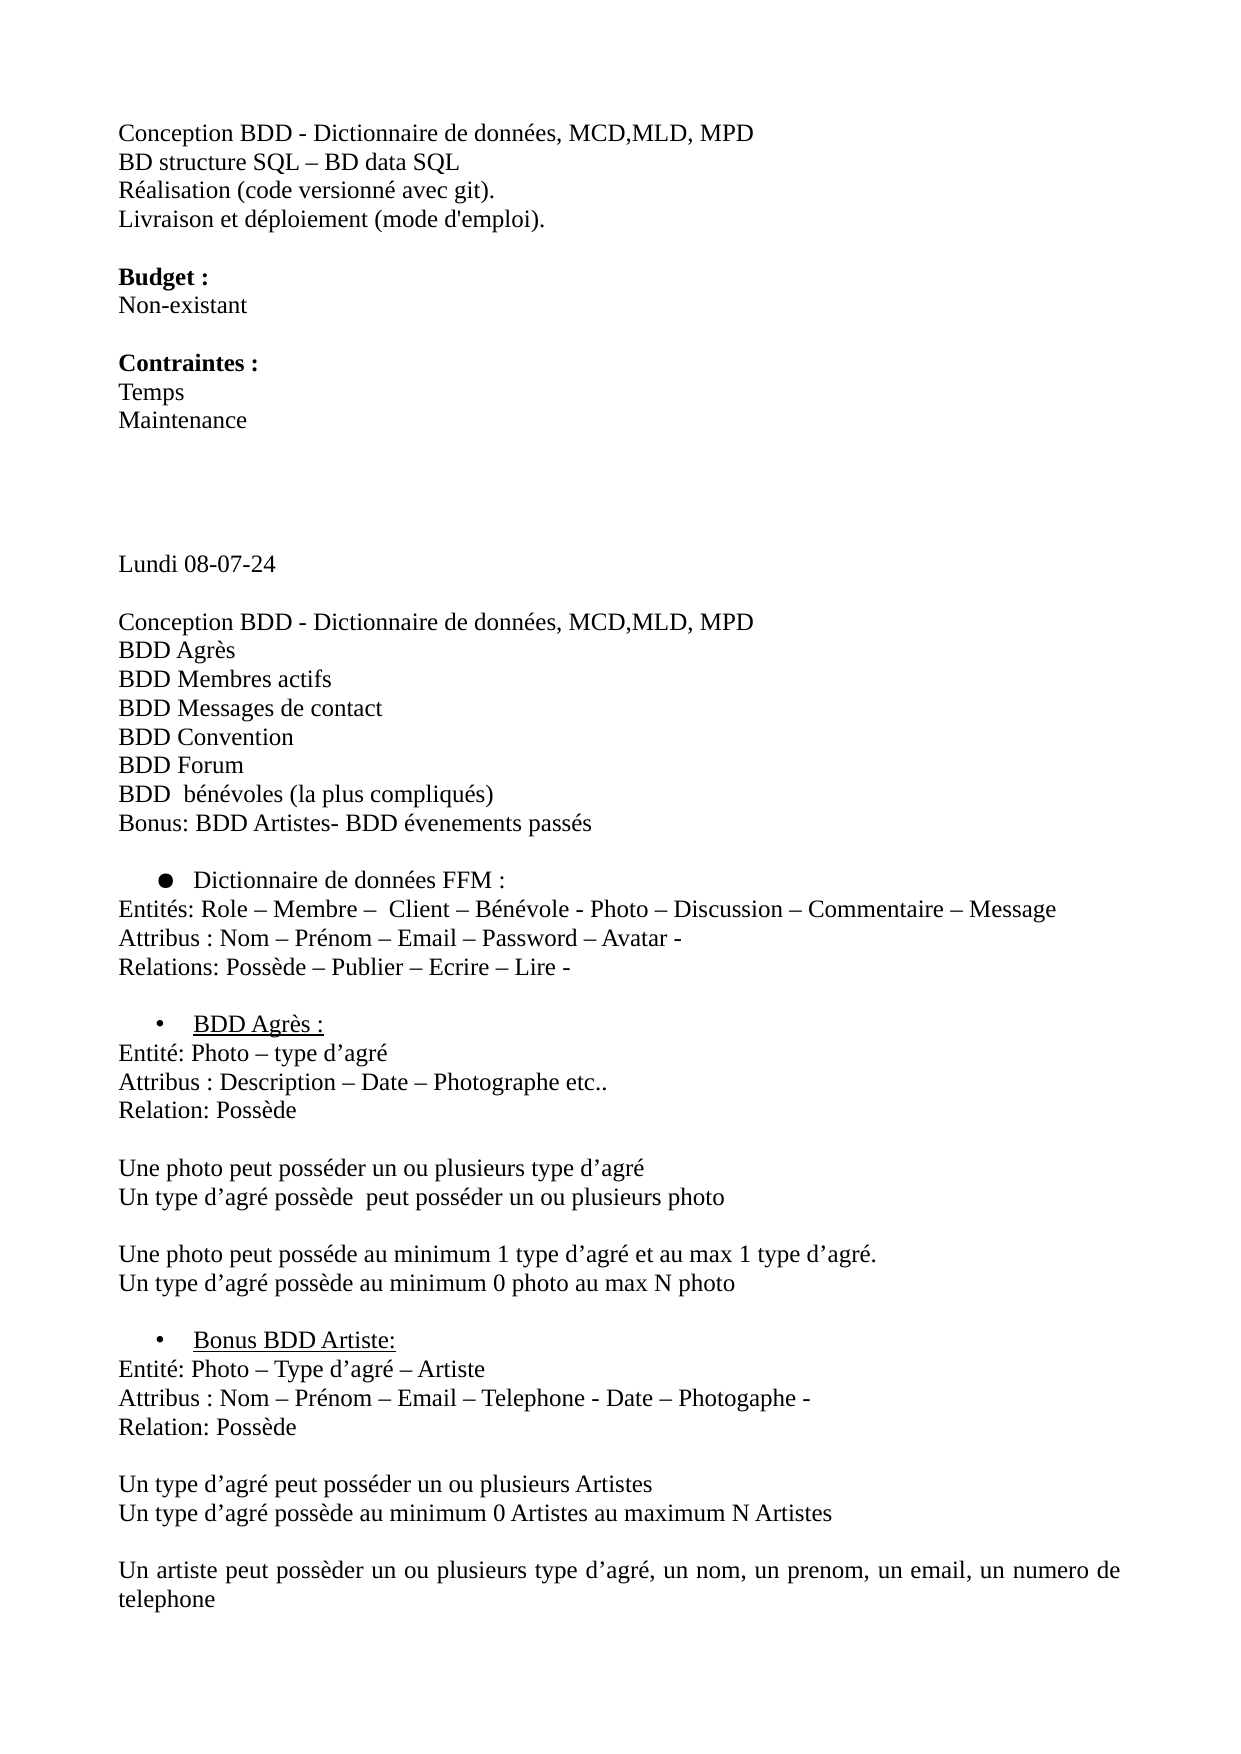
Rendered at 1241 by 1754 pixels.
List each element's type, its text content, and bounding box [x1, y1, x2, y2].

text BDD Agrès [118, 636, 1122, 664]
text Un artiste peut possèder un ou plusieurs type d’agré, un nom, un prenom, un email, un numero de telephone [118, 1556, 1122, 1613]
text Lundi 08-07-24 [118, 549, 1122, 578]
text Budget : [118, 262, 1122, 291]
text Relations: Possède – Publier – Ecrire – Lire - [118, 952, 1122, 981]
text Une photo peut posséder un ou plusieurs type d’agré [118, 1153, 1122, 1182]
text Entité: Photo – type d’agré [118, 1038, 1122, 1067]
text Non-existant [118, 291, 1122, 319]
text Un type d’agré possède au minimum 0 photo au max N photo [118, 1268, 1122, 1297]
text Attribus : Nom – Prénom – Email – Telephone - Date – Photogaphe - [118, 1383, 1122, 1412]
text Temps [118, 377, 1122, 406]
text BDD Messages de contact [118, 693, 1122, 722]
text Livraison et déploiement (mode d'emploi). [118, 204, 1122, 233]
text Attribus : Description – Date – Photographe etc.. [118, 1067, 1122, 1096]
text Relation: Possède [118, 1412, 1122, 1441]
text Maintenance [118, 406, 1122, 434]
text Réalisation (code versionné avec git). [118, 176, 1122, 204]
text BDD Forum [118, 751, 1122, 779]
text Conception BDD - Dictionnaire de données, MCD,MLD, MPD [118, 118, 1122, 147]
text Bonus: BDD Artistes- BDD évenements passés [118, 808, 1122, 837]
text BD structure SQL – BD data SQL [118, 147, 1122, 176]
text Un type d’agré peut posséder un ou plusieurs Artistes [118, 1469, 1122, 1498]
text Relation: Possède [118, 1096, 1122, 1124]
text BDD Convention [118, 722, 1122, 751]
text Une photo peut posséde au minimum 1 type d’agré et au max 1 type d’agré. [118, 1239, 1122, 1268]
text Conception BDD - Dictionnaire de données, MCD,MLD, MPD [118, 607, 1122, 636]
text BDD Membres actifs [118, 664, 1122, 693]
text Contraintes : [118, 348, 1122, 377]
text Un type d’agré possède peut posséder un ou plusieurs photo [118, 1182, 1122, 1211]
text BDD bénévoles (la plus compliqués) [118, 779, 1122, 808]
list BDD Agrès : [156, 1009, 1122, 1038]
list Dictionnaire de données FFM : [156, 866, 1122, 894]
text Un type d’agré possède au minimum 0 Artistes au maximum N Artistes [118, 1498, 1122, 1527]
text Entité: Photo – Type d’agré – Artiste [118, 1354, 1122, 1383]
list Bonus BDD Artiste: [156, 1326, 1122, 1354]
text Attribus : Nom – Prénom – Email – Password – Avatar - [118, 923, 1122, 952]
text Entités: Role – Membre – Client – Bénévole - Photo – Discussion – Commentaire – Message [118, 894, 1122, 923]
